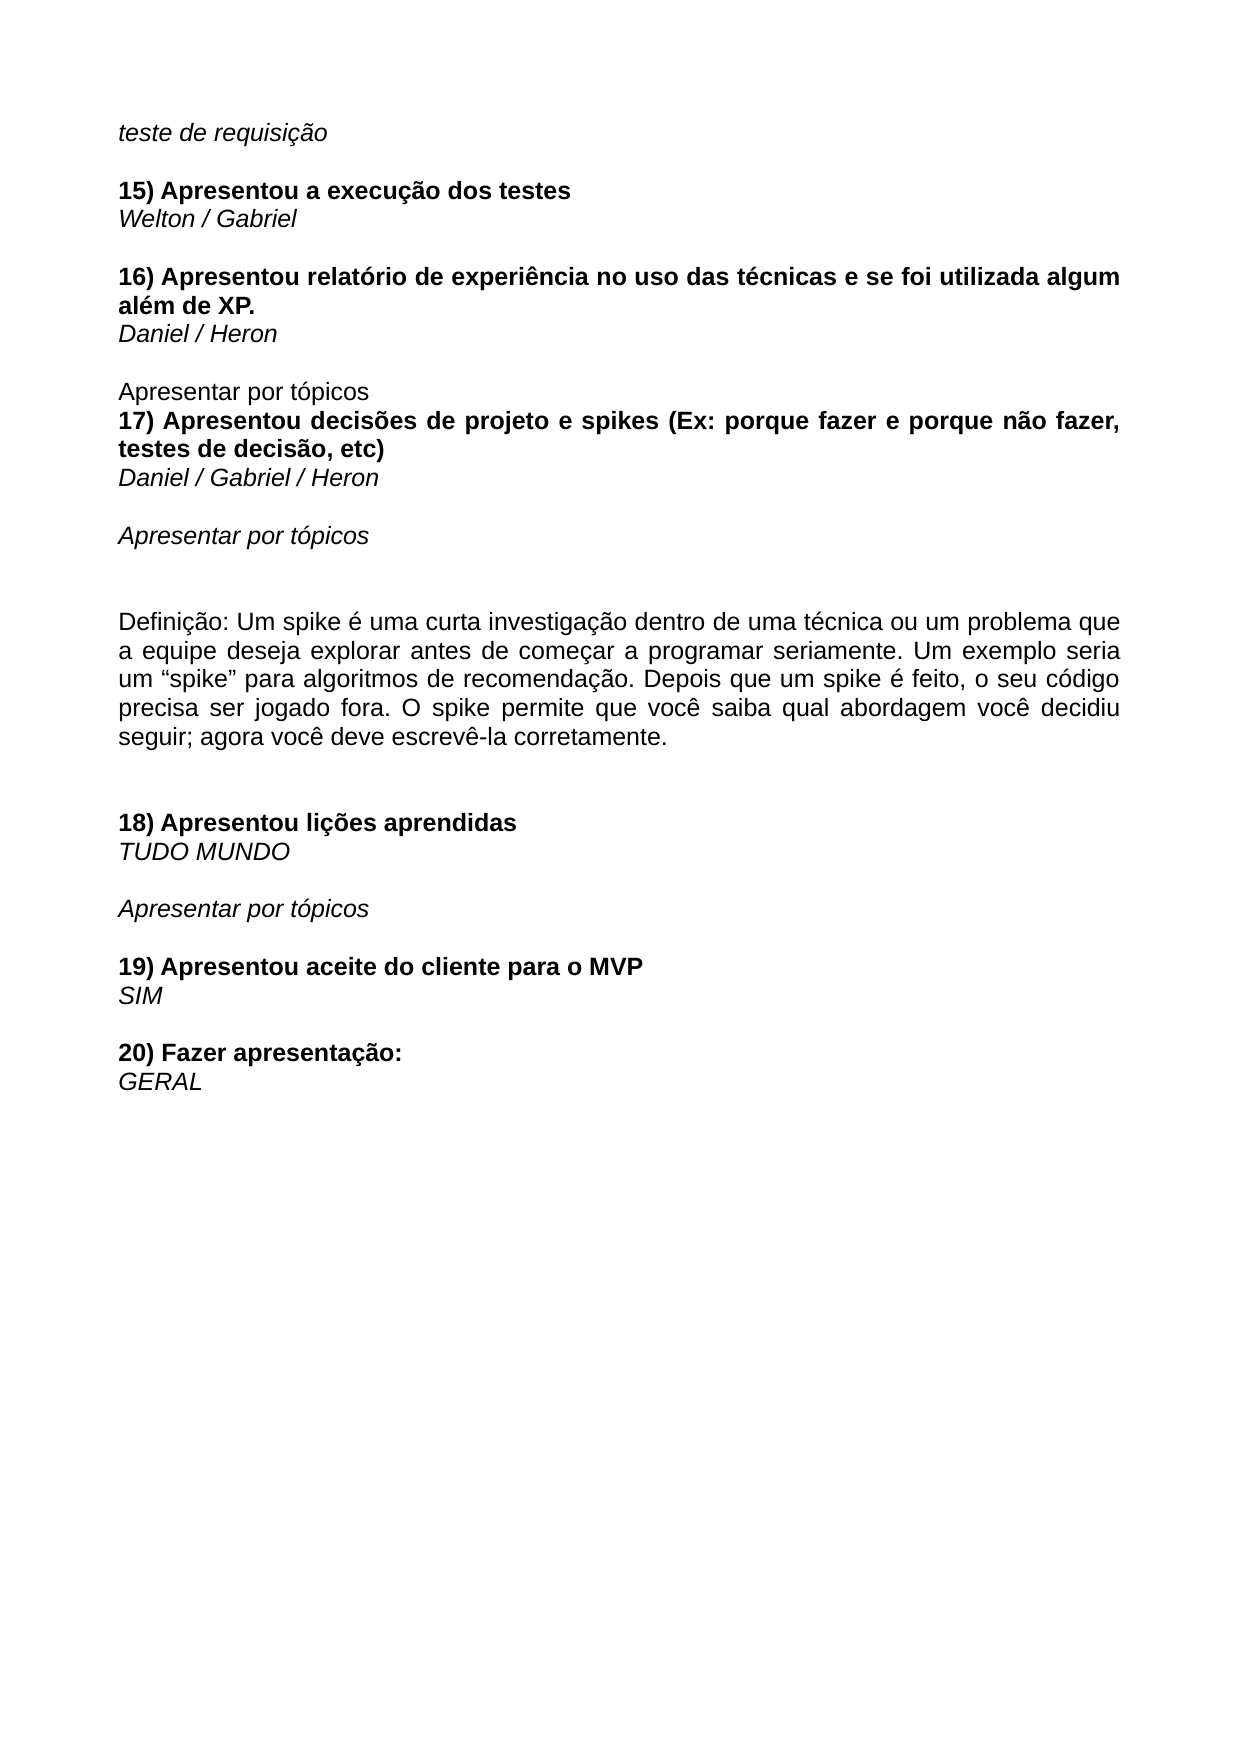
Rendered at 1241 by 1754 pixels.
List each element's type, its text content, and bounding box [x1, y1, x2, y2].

text 20) Fazer apresentação: [118, 1038, 1122, 1067]
text 19) Apresentou aceite do cliente para o MVP [118, 952, 1122, 981]
text Welton / Gabriel [118, 204, 1122, 233]
text teste de requisição [118, 118, 1122, 147]
text SIM [118, 981, 1122, 1009]
text 18) Apresentou lições aprendidas [118, 808, 1122, 837]
text GERAL [118, 1067, 1122, 1096]
text Apresentar por tópicos [118, 377, 1122, 406]
text Apresentar por tópicos [118, 894, 1122, 923]
text Daniel / Gabriel / Heron [118, 463, 1122, 492]
text 17) Apresentou decisões de projeto e spikes (Ex: porque fazer e porque não fazer, testes de decisão, etc) [118, 406, 1122, 463]
text TUDO MUNDO [118, 837, 1122, 866]
text Daniel / Heron [118, 319, 1122, 348]
text 15) Apresentou a execução dos testes [118, 176, 1122, 204]
text Definição: Um spike é uma curta investigação dentro de uma técnica ou um problema que a equipe deseja explorar antes de começar a programar seriamente. Um exemplo seria um “spike” para algoritmos de recomendação. Depois que um spike é feito, o seu código precisa ser jogado fora. O spike permite que você saiba qual abordagem você decidiu seguir; agora você deve escrevê-la corretamente. [118, 607, 1122, 751]
text 16) Apresentou relatório de experiência no uso das técnicas e se foi utilizada algum além de XP. [118, 262, 1122, 319]
text Apresentar por tópicos [118, 521, 1122, 549]
